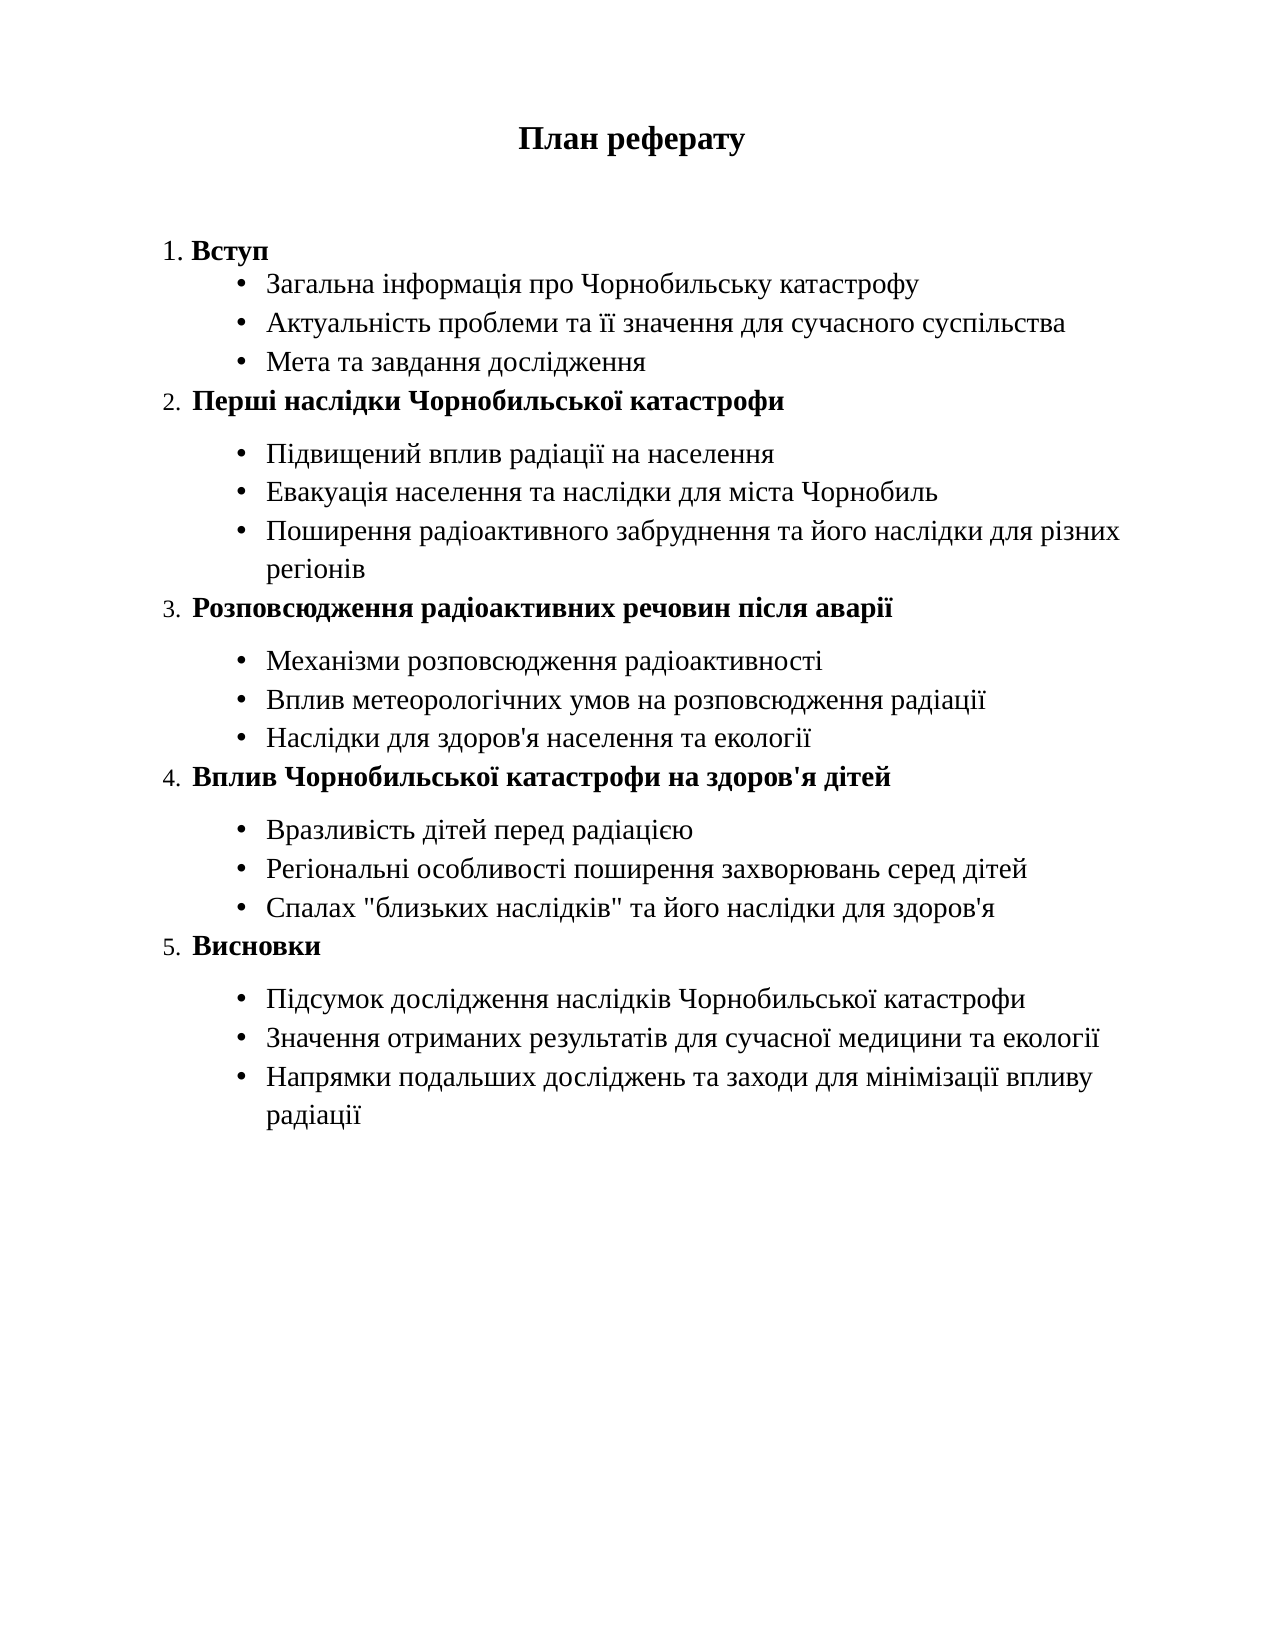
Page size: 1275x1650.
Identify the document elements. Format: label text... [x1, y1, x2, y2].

list Значення отриманих результатів для сучасної медицини та екології [236, 1020, 1157, 1054]
list Перші наслідки Чорнобильської катастрофи [162, 383, 1157, 416]
list Поширення радіоактивного забруднення та його наслідки для різних регіонів [236, 513, 1157, 585]
list Підсумок дослідження наслідків Чорнобильської катастрофи [236, 981, 1157, 1015]
list Механізми розповсюдження радіоактивності [236, 643, 1157, 677]
text План реферату 1. Вступ [118, 118, 1157, 267]
list Мета та завдання дослідження [236, 344, 1157, 378]
list Висновки [162, 928, 1157, 962]
list Регіональні особливості поширення захворювань серед дітей [236, 851, 1157, 885]
list Актуальність проблеми та її значення для сучасного суспільства [236, 305, 1157, 339]
list Підвищений вплив радіації на населення [236, 436, 1157, 469]
list Вразливість дітей перед радіацією [236, 812, 1157, 846]
list Спалах "близьких наслідків" та його наслідки для здоров'я [236, 890, 1157, 923]
list Вплив метеорологічних умов на розповсюдження радіації [236, 682, 1157, 716]
list Розповсюдження радіоактивних речовин після аварії [162, 590, 1157, 624]
list Наслідки для здоров'я населення та екології [236, 721, 1157, 754]
list Напрямки подальших досліджень та заходи для мінімізації впливу радіації [236, 1059, 1157, 1131]
list Загальна інформація про Чорнобильську катастрофу [236, 267, 1157, 300]
list Евакуація населення та наслідки для міста Чорнобиль [236, 474, 1157, 508]
list Вплив Чорнобильської катастрофи на здоров'я дітей [162, 759, 1157, 793]
